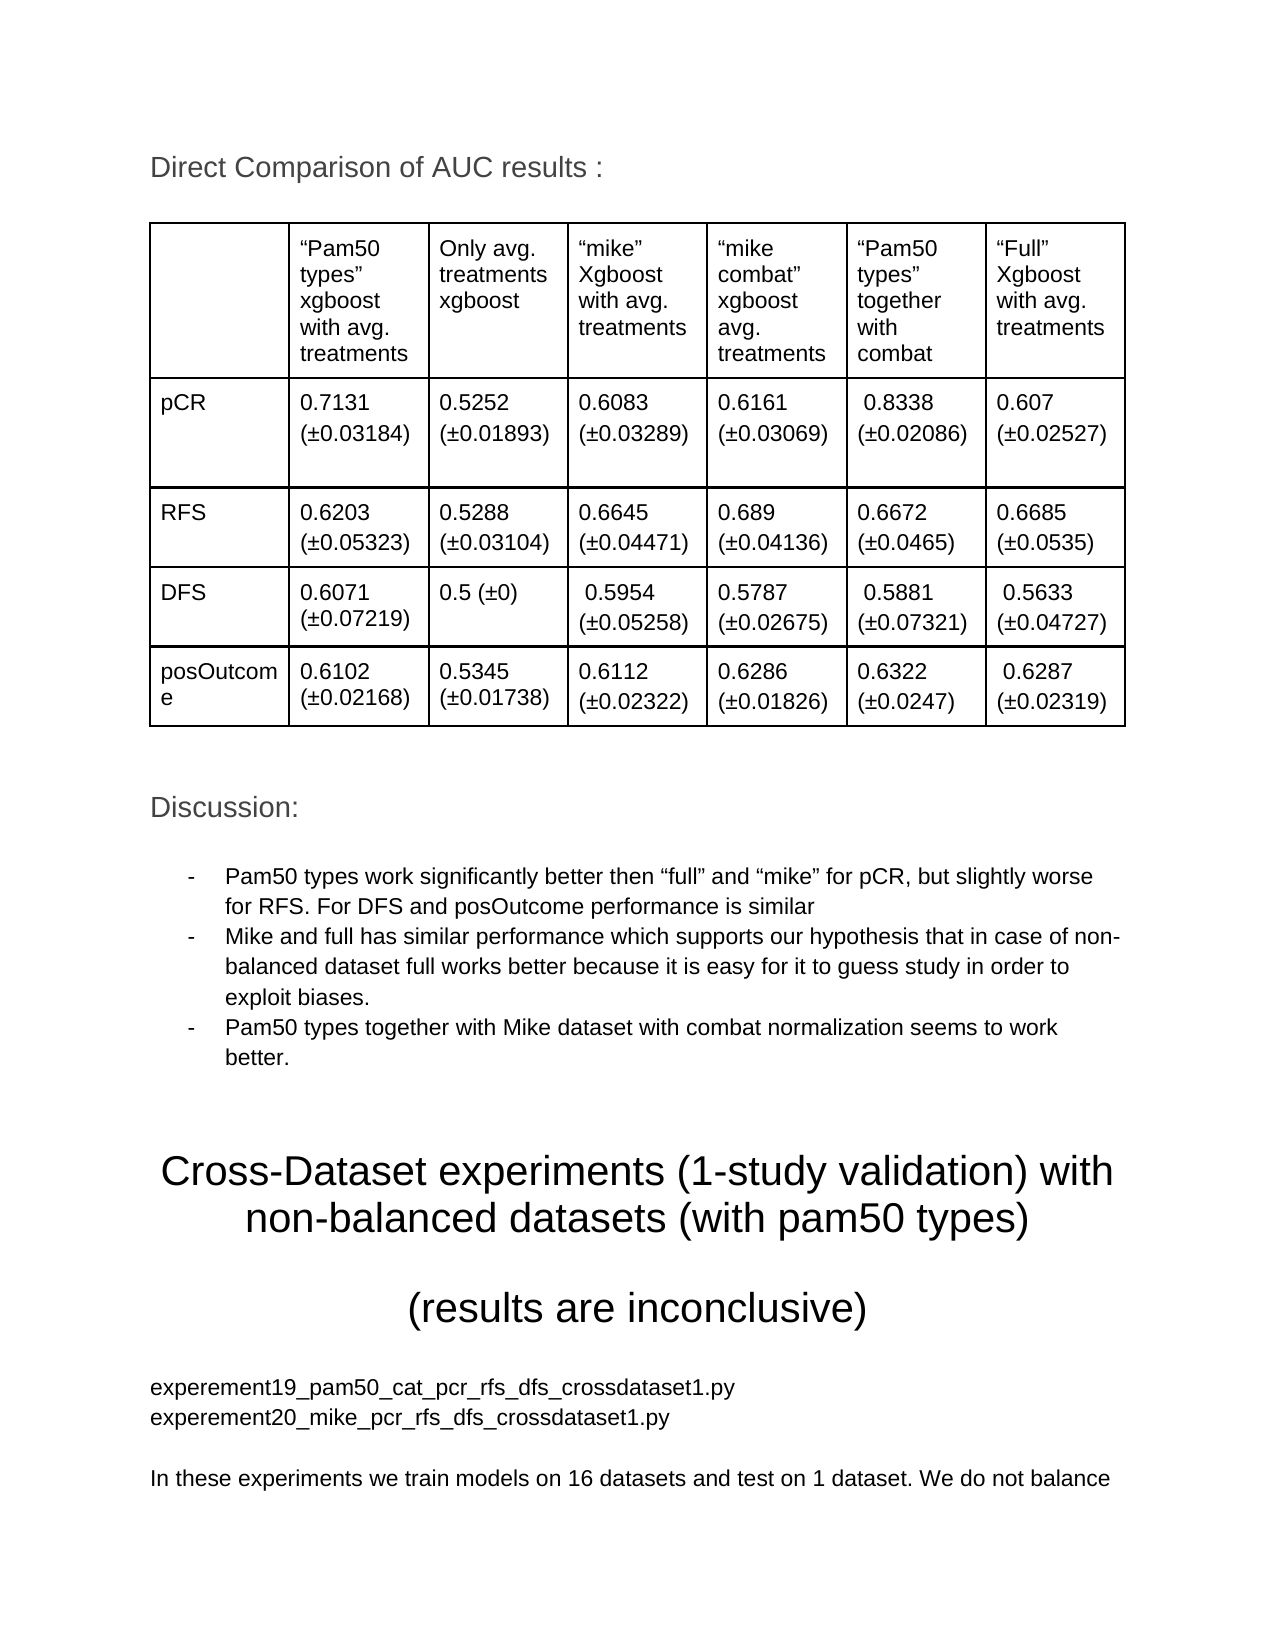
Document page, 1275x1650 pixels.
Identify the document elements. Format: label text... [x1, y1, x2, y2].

table_cell 0.607 (±0.02527) [987, 379, 1124, 486]
table_header “Pam50 types” xgboost with avg. treatments [290, 224, 428, 377]
table_cell 0.5 (±0) [430, 568, 567, 645]
table_cell 0.6102 (±0.02168) [290, 648, 428, 725]
subtitle Cross-Dataset experiments (1-study validation) with non-balanced datasets (with pam50 types) [150, 1146, 1125, 1242]
table_cell RFS [151, 489, 288, 566]
list Pam50 types together with Mike dataset with combat normalization seems to work better. [187, 1014, 1125, 1070]
table_cell 0.6112 (±0.02322) [569, 648, 706, 725]
table_cell 0.5881 (±0.07321) [848, 568, 985, 645]
table_cell 0.8338 (±0.02086) [848, 379, 985, 486]
table_cell DFS [151, 568, 288, 645]
table_cell 0.5954 (±0.05258) [569, 568, 706, 645]
table_cell 0.5288 (±0.03104) [430, 489, 567, 566]
table_cell 0.5252 (±0.01893) [430, 379, 567, 486]
table_cell 0.5345 (±0.01738) [430, 648, 567, 725]
table_cell 0.6322 (±0.0247) [848, 648, 985, 725]
table_cell 0.6685 (±0.0535) [987, 489, 1124, 566]
list Pam50 types work significantly better then “full” and “mike” for pCR, but slightly worse for RFS. For DFS and posOutcome performance is similar [187, 863, 1125, 919]
table_cell 0.689 (±0.04136) [708, 489, 846, 566]
subtitle Discussion: [150, 791, 1125, 824]
table_header “Full” Xgboost with avg. treatments [987, 224, 1124, 377]
table_header “mike combat” xgboost avg. treatments [708, 224, 846, 377]
table_cell 0.6161 (±0.03069) [708, 379, 846, 486]
table_cell 0.7131 (±0.03184) [290, 379, 428, 486]
text In these experiments we train models on 16 datasets and test on 1 dataset. We do not balance [150, 1465, 1125, 1491]
table_header Only avg. treatments xgboost [430, 224, 567, 377]
table_cell 0.5787 (±0.02675) [708, 568, 846, 645]
table_cell 0.6286 (±0.01826) [708, 648, 846, 725]
table_cell 0.6645 (±0.04471) [569, 489, 706, 566]
table_cell 0.6672 (±0.0465) [848, 489, 985, 566]
text experement20_mike_pcr_rfs_dfs_crossdataset1.py [150, 1404, 1125, 1431]
table_cell 0.5633 (±0.04727) [987, 568, 1124, 645]
table_cell 0.6287 (±0.02319) [987, 648, 1124, 725]
list Mike and full has similar performance which supports our hypothesis that in case of non-balanced dataset full works better because it is easy for it to guess study in order to exploit biases. [187, 923, 1125, 1010]
table_cell posOutcome [151, 648, 288, 725]
table_cell 0.6071 (±0.07219) [290, 568, 428, 645]
subtitle (results are inconclusive) [150, 1283, 1125, 1331]
table_header “mike” Xgboost with avg. treatments [569, 224, 706, 377]
subtitle Direct Comparison of AUC results : [150, 150, 1125, 183]
table_cell 0.6083 (±0.03289) [569, 379, 706, 486]
text experement19_pam50_cat_pcr_rfs_dfs_crossdataset1.py [150, 1374, 1125, 1400]
table_cell pCR [151, 379, 288, 486]
table_header [151, 224, 288, 377]
table_header “Pam50 types” together with combat [848, 224, 985, 377]
table_cell 0.6203 (±0.05323) [290, 489, 428, 566]
